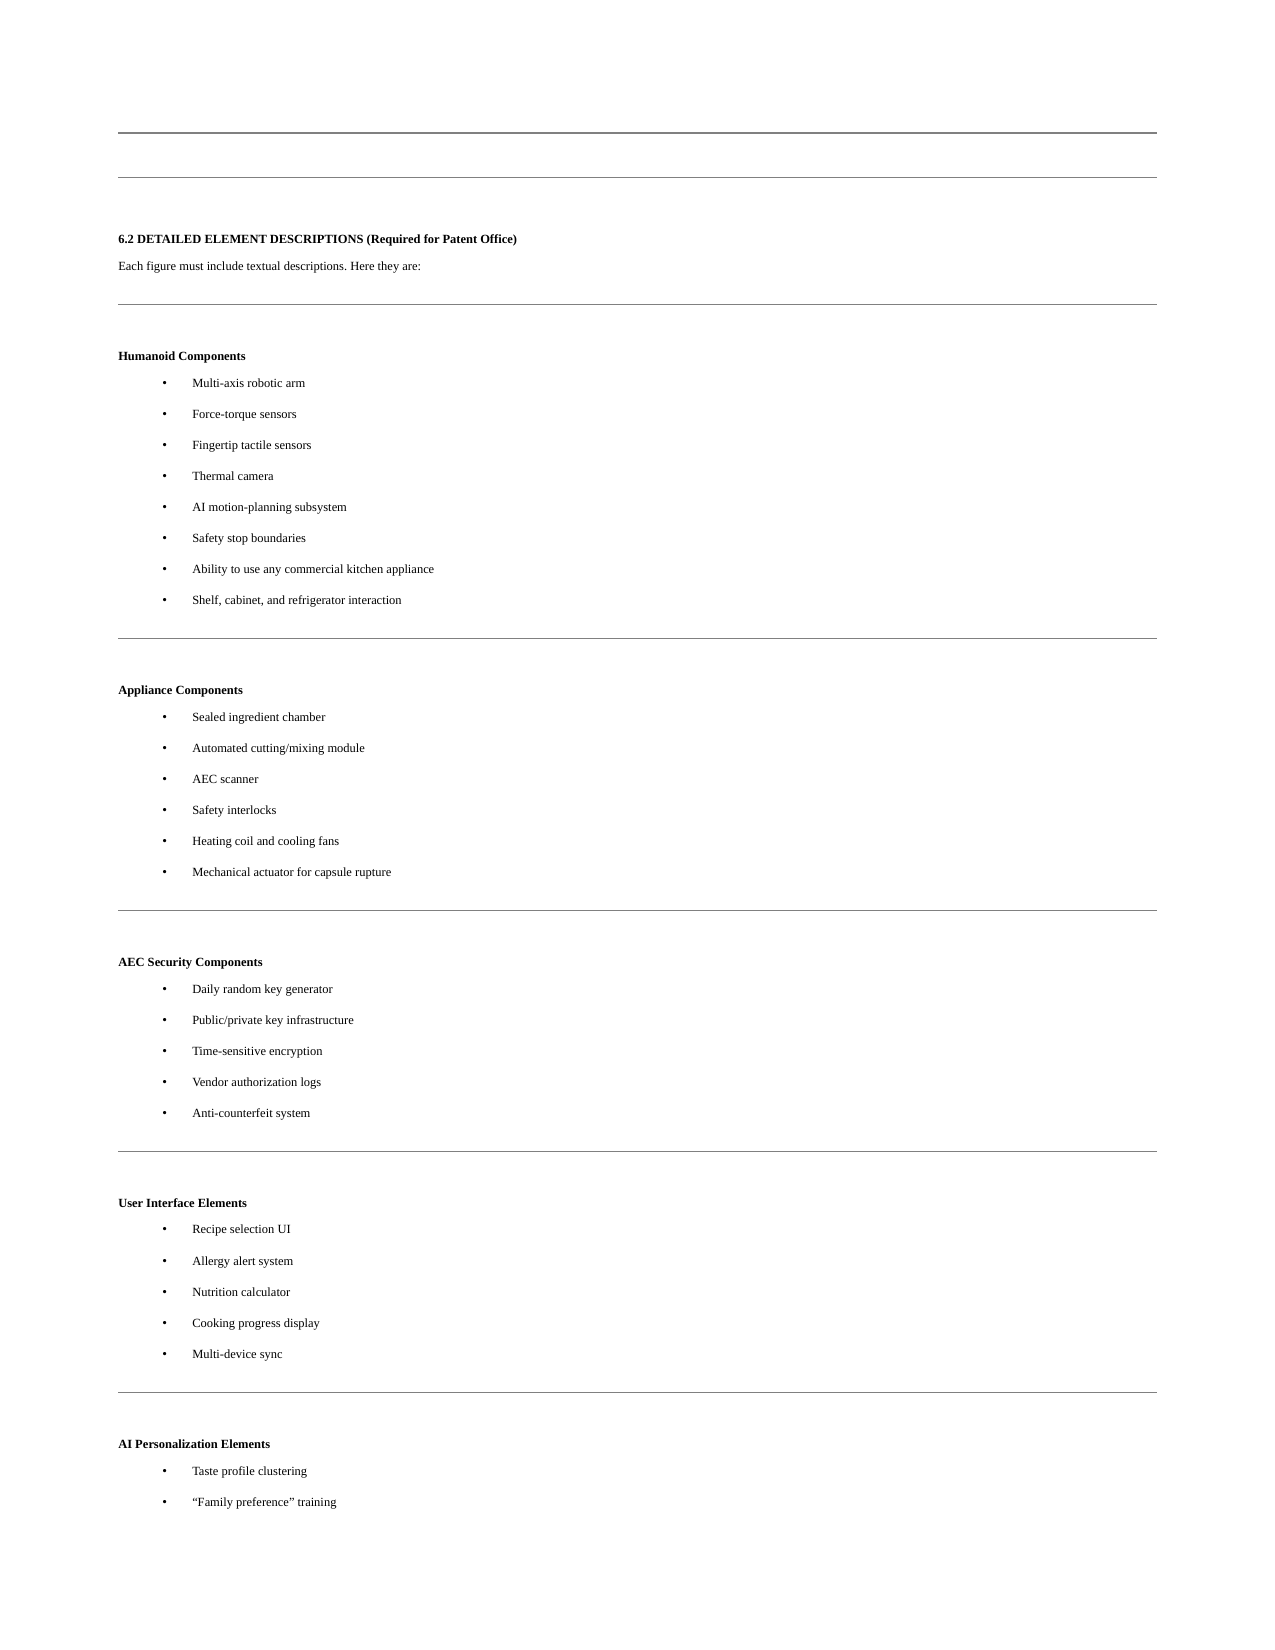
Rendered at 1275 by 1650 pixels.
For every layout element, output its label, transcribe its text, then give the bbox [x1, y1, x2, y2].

subtitle User Interface Elements [118, 1195, 1157, 1210]
text Each figure must include textual descriptions. Here they are: [118, 258, 1157, 273]
list AI motion-planning subsystem [162, 499, 1157, 514]
list Cooking progress display [162, 1315, 1157, 1330]
list “Family preference” training [162, 1494, 1157, 1509]
list Multi-axis robotic arm [162, 375, 1157, 390]
list Fingertip tactile sensors [162, 437, 1157, 452]
list Automated cutting/mixing module [162, 740, 1157, 755]
list Shelf, cabinet, and refrigerator interaction [162, 593, 1157, 607]
list Public/private key infrastructure [162, 1012, 1157, 1027]
list Taste profile clustering [162, 1463, 1157, 1478]
list Safety interlocks [162, 802, 1157, 817]
list Nutrition calculator [162, 1284, 1157, 1299]
subtitle AI Personalization Elements [118, 1436, 1157, 1451]
list Time-sensitive encryption [162, 1043, 1157, 1058]
subtitle AEC Security Components [118, 954, 1157, 969]
list Allergy alert system [162, 1253, 1157, 1268]
list Force-torque sensors [162, 406, 1157, 421]
subtitle 6.2 DETAILED ELEMENT DESCRIPTIONS (Required for Patent Office) [118, 232, 1157, 246]
subtitle Appliance Components [118, 682, 1157, 697]
list Thermal camera [162, 468, 1157, 483]
subtitle Humanoid Components [118, 348, 1157, 363]
list Safety stop boundaries [162, 531, 1157, 545]
list Ability to use any commercial kitchen appliance [162, 562, 1157, 576]
list Recipe selection UI [162, 1222, 1157, 1237]
list Multi-device sync [162, 1346, 1157, 1361]
list AEC scanner [162, 771, 1157, 786]
list Sealed ingredient chamber [162, 709, 1157, 724]
list Anti-counterfeit system [162, 1106, 1157, 1120]
list Heating coil and cooling fans [162, 833, 1157, 848]
list Mechanical actuator for capsule rupture [162, 864, 1157, 879]
list Daily random key generator [162, 981, 1157, 996]
list Vendor authorization logs [162, 1074, 1157, 1089]
